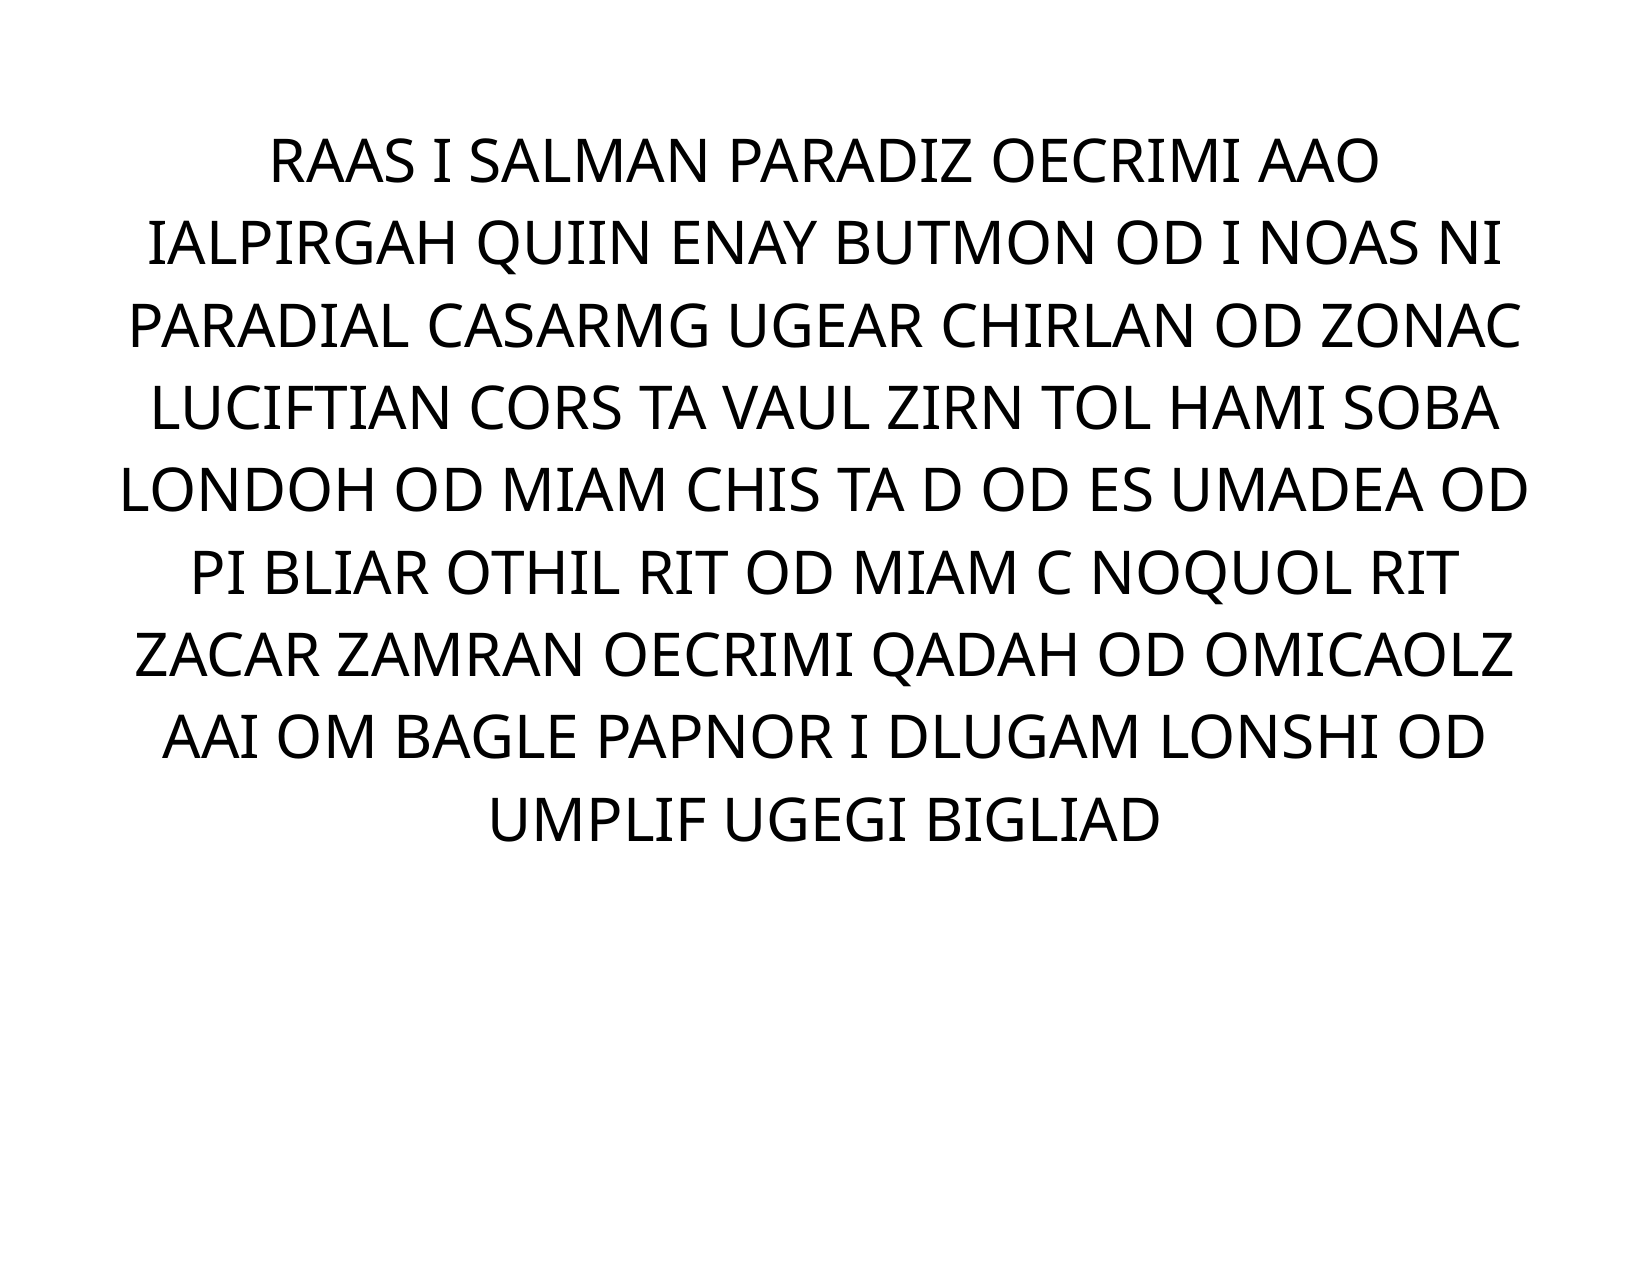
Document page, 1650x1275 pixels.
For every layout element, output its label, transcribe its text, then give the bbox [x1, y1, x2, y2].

text RAAS I SALMAN PARADIZ OECRIMI AAO IALPIRGAH QUIIN ENAY BUTMON OD I NOAS NI PARADIAL CASARMG UGEAR CHIRLAN OD ZONAC LUCIFTIAN CORS TA VAUL ZIRN TOL HAMI SOBA LONDOH OD MIAM CHIS TA D OD ES UMADEA OD PI BLIAR OTHIL RIT OD MIAM C NOQUOL RIT ZACAR ZAMRAN OECRIMI QADAH OD OMICAOLZ AAI OM BAGLE PAPNOR I DLUGAM LONSHI OD UMPLIF UGEGI BIGLIAD [118, 118, 1532, 859]
